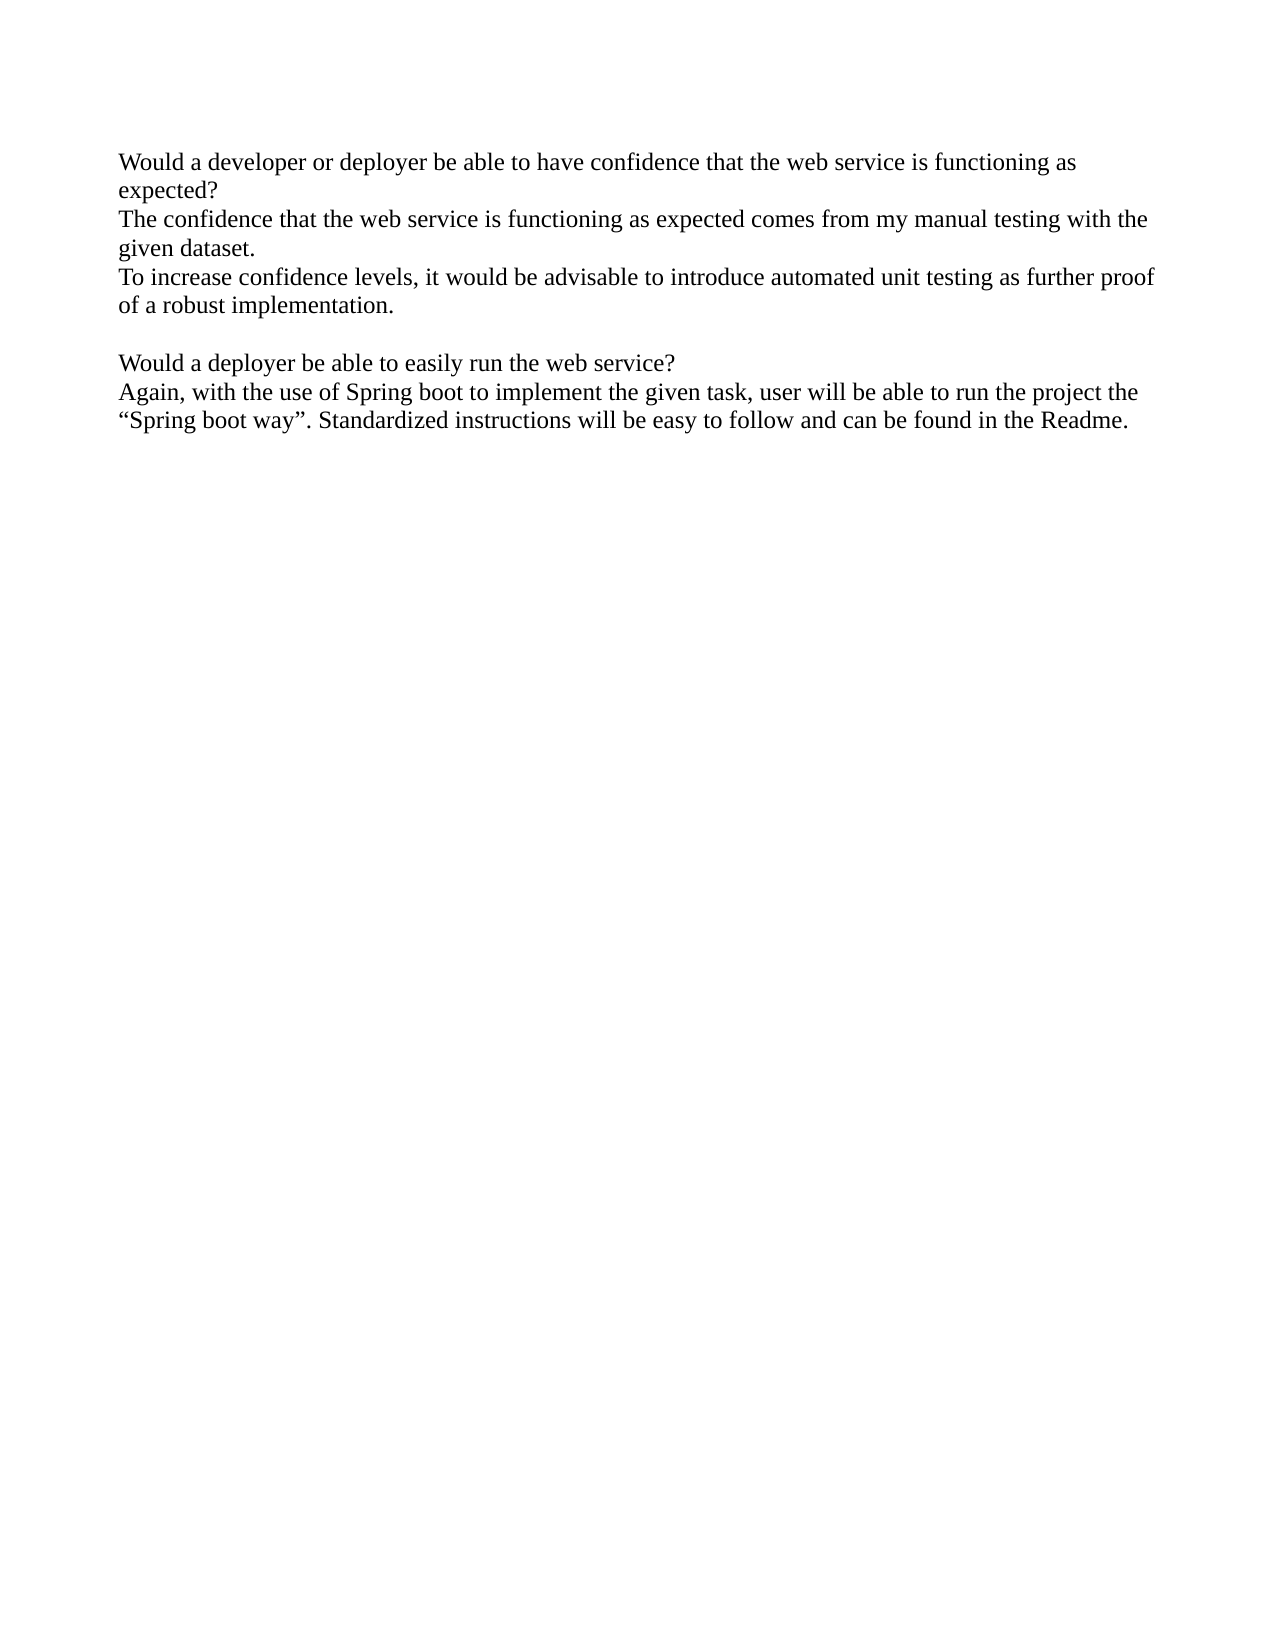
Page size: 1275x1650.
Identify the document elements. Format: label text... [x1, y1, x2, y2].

text Again, with the use of Spring boot to implement the given task, user will be able to run the project the “Spring boot way”. Standardized instructions will be easy to follow and can be found in the Readme. [118, 377, 1157, 434]
text The confidence that the web service is functioning as expected comes from my manual testing with the given dataset. [118, 204, 1157, 262]
text Would a developer or deployer be able to have confidence that the web service is functioning as expected? [118, 147, 1157, 204]
text Would a deployer be able to easily run the web service? [118, 348, 1157, 377]
text To increase confidence levels, it would be advisable to introduce automated unit testing as further proof of a robust implementation. [118, 262, 1157, 319]
